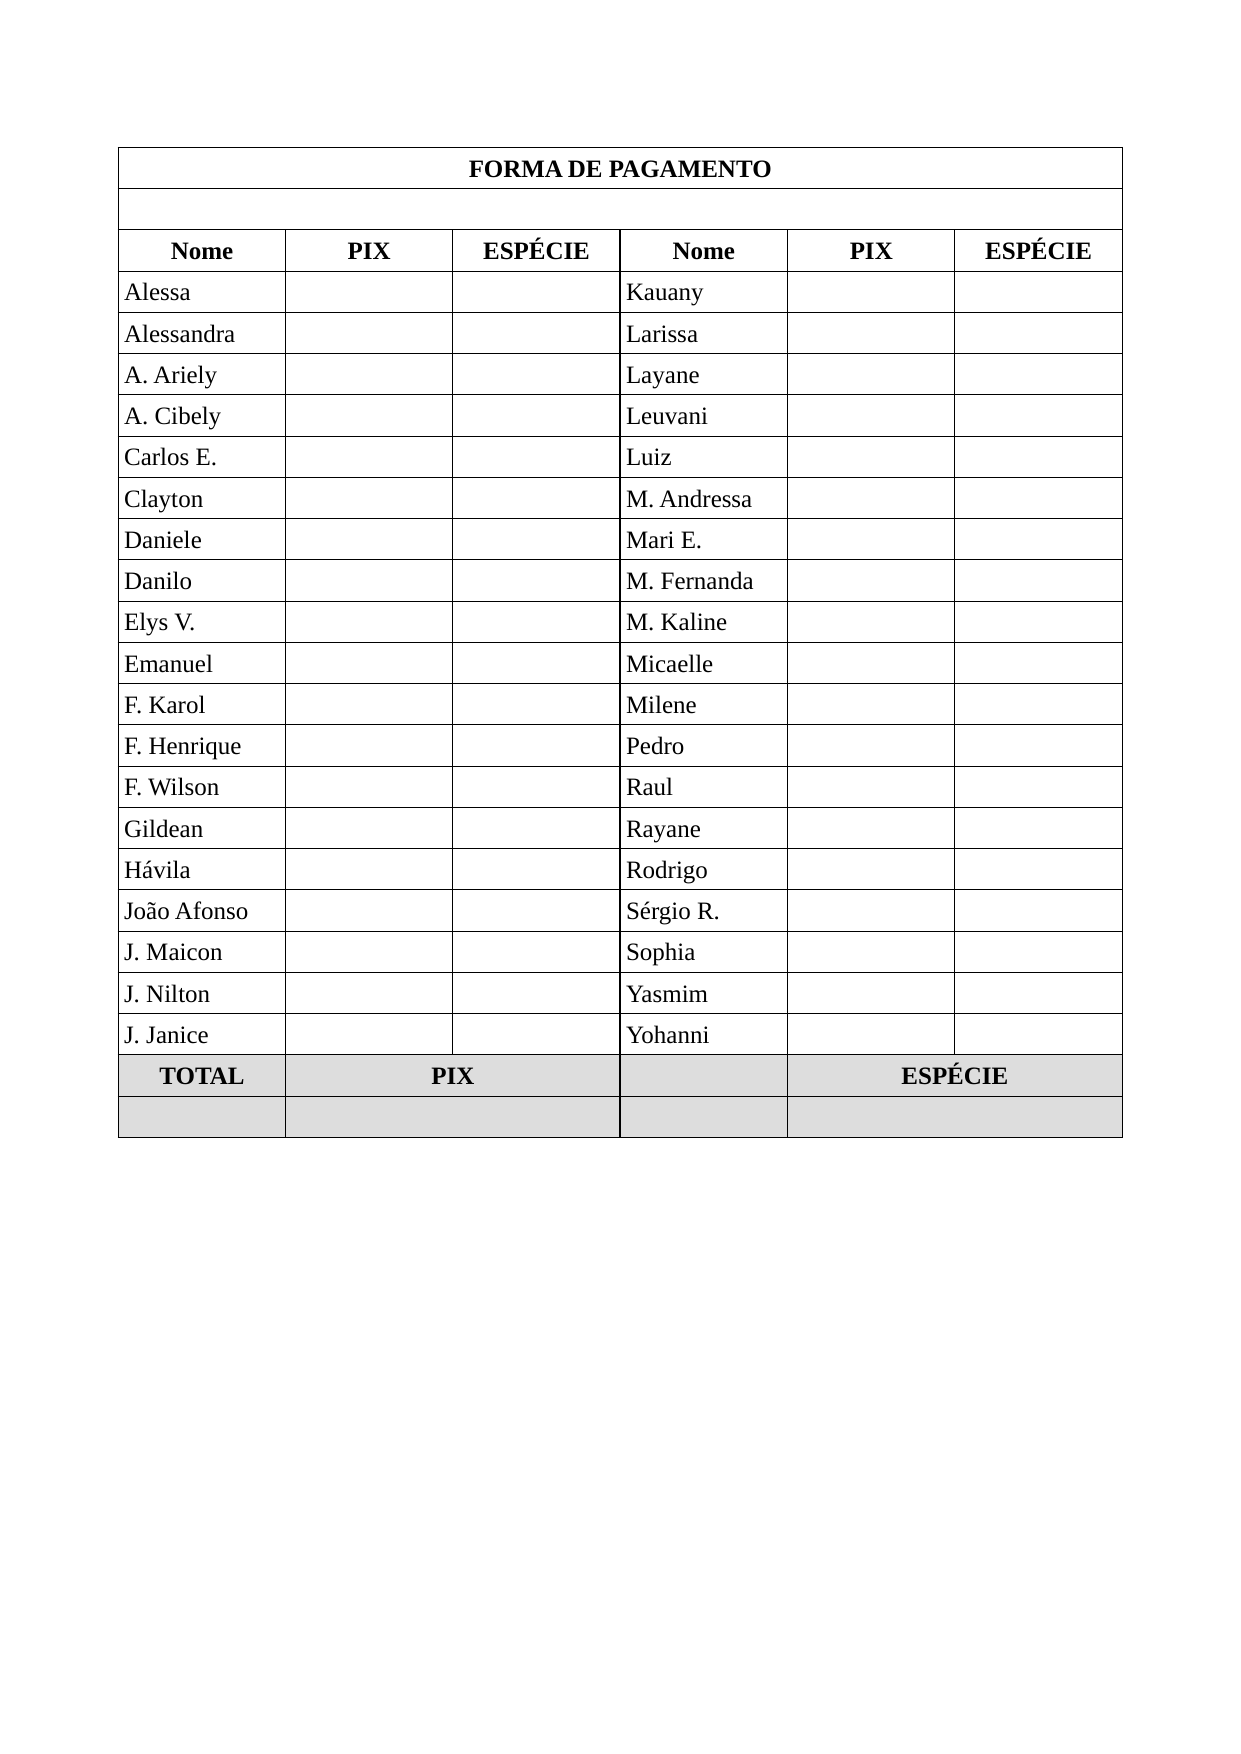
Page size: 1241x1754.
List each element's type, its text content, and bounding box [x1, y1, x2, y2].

table_cell [286, 395, 452, 436]
table_cell [119, 1097, 285, 1137]
table_cell [955, 560, 1122, 601]
table_cell [788, 684, 954, 724]
table_cell [788, 808, 954, 848]
table_cell [788, 973, 954, 1013]
table_cell [286, 272, 452, 312]
table_cell J. Janice [119, 1014, 285, 1054]
table_cell [955, 395, 1122, 436]
table_cell PIX [788, 230, 954, 271]
table_cell J. Nilton [119, 973, 285, 1013]
table_cell [788, 272, 954, 312]
table_cell João Afonso [119, 890, 285, 931]
table_cell [788, 519, 954, 559]
table_cell [788, 354, 954, 394]
table_cell [286, 849, 452, 889]
table_cell Milene [621, 684, 787, 724]
table_cell TOTAL [119, 1055, 285, 1096]
table_cell Alessa [119, 272, 285, 312]
table_cell [453, 395, 619, 436]
table_cell J. Maicon [119, 932, 285, 972]
table_cell [788, 849, 954, 889]
table_cell Nome [119, 230, 285, 271]
table_cell Yasmim [621, 973, 787, 1013]
table_cell [788, 643, 954, 683]
table_cell [453, 437, 619, 477]
table_cell [286, 313, 452, 353]
table_cell [788, 602, 954, 642]
table_cell [453, 478, 619, 518]
table_cell Hávila [119, 849, 285, 889]
table_cell [788, 478, 954, 518]
table_cell [788, 437, 954, 477]
table_cell [788, 767, 954, 807]
table_cell [955, 808, 1122, 848]
table_cell Clayton [119, 478, 285, 518]
table_cell [453, 725, 619, 766]
table_cell [286, 1097, 619, 1137]
table_cell [453, 519, 619, 559]
table_cell [955, 684, 1122, 724]
table_cell A. Cibely [119, 395, 285, 436]
table_cell [453, 767, 619, 807]
table_cell [955, 973, 1122, 1013]
table_cell [955, 519, 1122, 559]
table_cell [286, 560, 452, 601]
table_cell [621, 1097, 787, 1137]
table_cell F. Karol [119, 684, 285, 724]
table_cell Pedro [621, 725, 787, 766]
table_cell [788, 1097, 1122, 1137]
table_cell Rodrigo [621, 849, 787, 889]
table_cell Sérgio R. [621, 890, 787, 931]
table_cell [453, 643, 619, 683]
table_cell F. Wilson [119, 767, 285, 807]
table_cell Nome [621, 230, 787, 271]
table_cell Mari E. [621, 519, 787, 559]
table_cell [286, 437, 452, 477]
table_cell [286, 973, 452, 1013]
table_cell [955, 313, 1122, 353]
table_cell [286, 725, 452, 766]
table_cell [286, 932, 452, 972]
table_cell [453, 313, 619, 353]
table_cell [788, 932, 954, 972]
table_cell [286, 643, 452, 683]
table_cell [286, 478, 452, 518]
table_cell [788, 560, 954, 601]
table_cell [955, 767, 1122, 807]
table_cell [788, 395, 954, 436]
table_cell [788, 725, 954, 766]
table_cell Layane [621, 354, 787, 394]
table_cell Yohanni [621, 1014, 787, 1054]
table_cell [955, 437, 1122, 477]
table_cell Sophia [621, 932, 787, 972]
table_cell M. Andressa [621, 478, 787, 518]
table_cell [621, 1055, 787, 1096]
table_cell ESPÉCIE [453, 230, 619, 271]
table_cell [453, 1014, 619, 1054]
table_cell Rayane [621, 808, 787, 848]
table_cell Luiz [621, 437, 787, 477]
table_cell Larissa [621, 313, 787, 353]
table_cell [286, 1014, 452, 1054]
table_cell Leuvani [621, 395, 787, 436]
table_cell [788, 1014, 954, 1054]
table_cell [453, 890, 619, 931]
table_cell F. Henrique [119, 725, 285, 766]
table_cell [453, 602, 619, 642]
table_cell Kauany [621, 272, 787, 312]
table_cell Emanuel [119, 643, 285, 683]
table_cell Alessandra [119, 313, 285, 353]
table_cell [955, 478, 1122, 518]
table_cell Elys V. [119, 602, 285, 642]
table_cell [453, 849, 619, 889]
table_cell [955, 932, 1122, 972]
table_cell Carlos E. [119, 437, 285, 477]
table_cell [453, 932, 619, 972]
table_cell [955, 725, 1122, 766]
table_cell [453, 808, 619, 848]
table_cell [119, 189, 1122, 229]
table_cell ESPÉCIE [788, 1055, 1122, 1096]
table_cell [788, 313, 954, 353]
table_cell [286, 808, 452, 848]
table_cell A. Ariely [119, 354, 285, 394]
table_cell Gildean [119, 808, 285, 848]
table_cell Danilo [119, 560, 285, 601]
table_cell M. Kaline [621, 602, 787, 642]
table_cell [955, 272, 1122, 312]
table_cell [453, 560, 619, 601]
table_cell [286, 602, 452, 642]
table_cell [788, 890, 954, 931]
table_cell [955, 890, 1122, 931]
table_cell [955, 849, 1122, 889]
table_cell [286, 890, 452, 931]
table_cell [955, 354, 1122, 394]
table_cell PIX [286, 1055, 619, 1096]
table_cell [453, 973, 619, 1013]
table_cell Raul [621, 767, 787, 807]
table_header FORMA DE PAGAMENTO [119, 148, 1122, 188]
table_cell [286, 519, 452, 559]
table_cell [286, 354, 452, 394]
table_cell [955, 1014, 1122, 1054]
table_cell [286, 684, 452, 724]
table_cell Micaelle [621, 643, 787, 683]
table_cell [453, 684, 619, 724]
table_cell M. Fernanda [621, 560, 787, 601]
table_cell Daniele [119, 519, 285, 559]
table_cell ESPÉCIE [955, 230, 1122, 271]
table_cell [955, 602, 1122, 642]
table_cell PIX [286, 230, 452, 271]
table_cell [955, 643, 1122, 683]
table_cell [286, 767, 452, 807]
table_cell [453, 272, 619, 312]
table_cell [453, 354, 619, 394]
